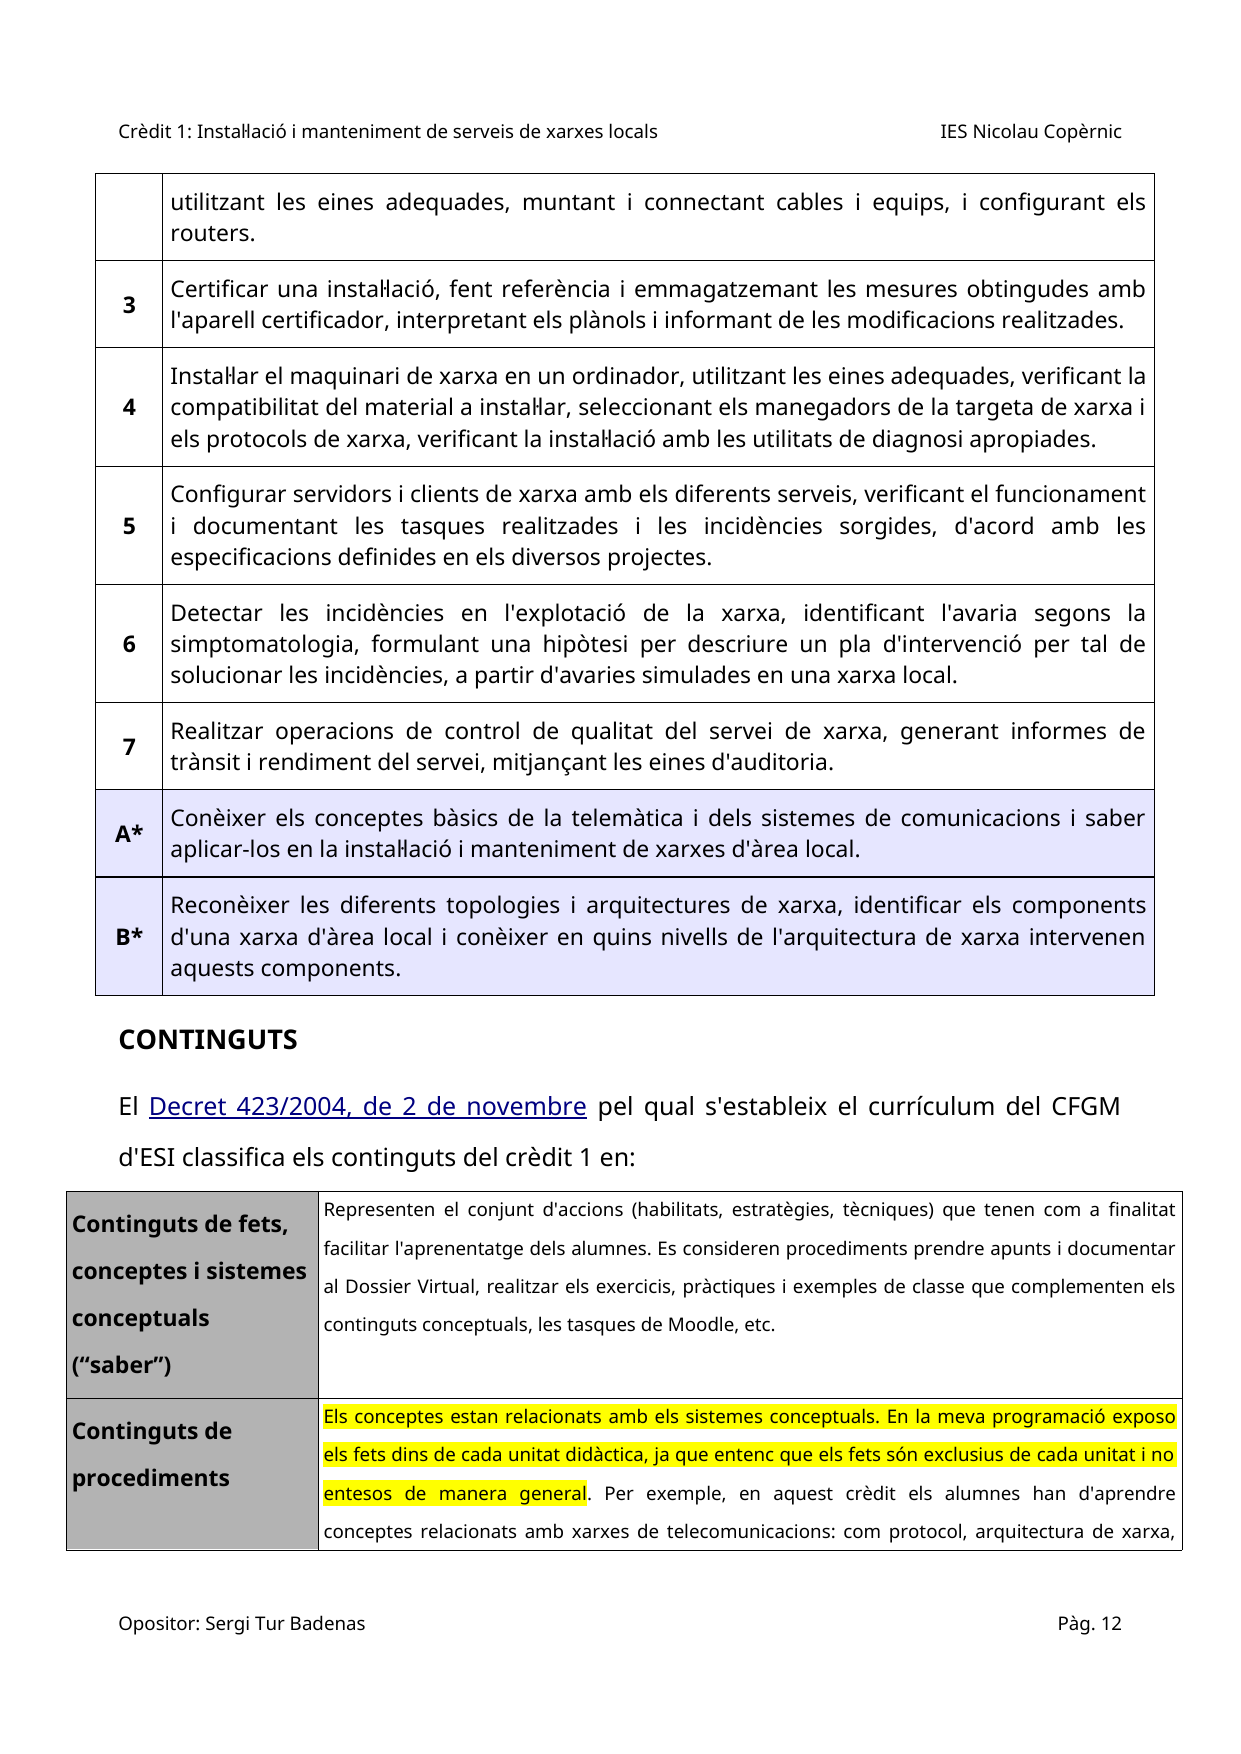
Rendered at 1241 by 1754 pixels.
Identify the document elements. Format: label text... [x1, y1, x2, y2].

table_cell Configurar servidors i clients de xarxa amb els diferents serveis, verificant el funcionament i documentant les tasques realitzades i les incidències sorgides, d'acord amb les especificacions definides en els diversos projectes. [163, 467, 1154, 584]
table_cell Instal·lar el maquinari de xarxa en un ordinador, utilitzant les eines adequades, verificant la compatibilitat del material a instal·lar, seleccionant els manegadors de la targeta de xarxa i els protocols de xarxa, verificant la instal·lació amb les utilitats de diagnosi apropiades. [163, 348, 1154, 466]
table_cell [96, 174, 162, 260]
table_header Representen el conjunt d'accions (habilitats, estratègies, tècniques) que tenen com a finalitat facilitar l'aprenentatge dels alumnes. Es consideren procediments prendre apunts i documentar al Dossier Virtual, realitzar els exercicis, pràctiques i exemples de classe que complementen els continguts conceptuals, les tasques de Moodle, etc. [319, 1192, 1182, 1398]
table_cell Els conceptes estan relacionats amb els sistemes conceptuals. En la meva programació exposo els fets dins de cada unitat didàctica, ja que entenc que els fets són exclusius de cada unitat i no entesos de manera general. Per exemple, en aquest crèdit els alumnes han d'aprendre conceptes relacionats amb xarxes de telecomunicacions: com protocol, arquitectura de xarxa, [319, 1399, 1182, 1549]
table_cell 6 [96, 585, 162, 702]
table_cell Certificar una instal·lació, fent referència i emmagatzemant les mesures obtingudes amb l'aparell certificador, interpretant els plànols i informant de les modificacions realitzades. [163, 261, 1154, 347]
table_cell A* [96, 790, 162, 876]
text El Decret 423/2004, de 2 de novembre pel qual s'estableix el currículum del CFGM d'ESI classifica els continguts del crèdit 1 en: [118, 1089, 1122, 1174]
table_cell 5 [96, 467, 162, 584]
table_cell 7 [96, 703, 162, 789]
table_cell Continguts de procediments [67, 1399, 318, 1549]
table_header Continguts de fets, conceptes i sistemes conceptuals (“saber”) [67, 1192, 318, 1398]
table_cell Conèixer els conceptes bàsics de la telemàtica i dels sistemes de comunicacions i saber aplicar-los en la instal·lació i manteniment de xarxes d'àrea local. [163, 790, 1154, 876]
table_cell 4 [96, 348, 162, 466]
table_cell 3 [96, 261, 162, 347]
subtitle CONTINGUTS [118, 1021, 1122, 1058]
table_cell Detectar les incidències en l'explotació de la xarxa, identificant l'avaria segons la simptomatologia, formulant una hipòtesi per descriure un pla d'intervenció per tal de solucionar les incidències, a partir d'avaries simulades en una xarxa local. [163, 585, 1154, 702]
table_cell Realitzar operacions de control de qualitat del servei de xarxa, generant informes de trànsit i rendiment del servei, mitjançant les eines d'auditoria. [163, 703, 1154, 789]
table_cell Reconèixer les diferents topologies i arquitectures de xarxa, identificar els components d'una xarxa d'àrea local i conèixer en quins nivells de l'arquitectura de xarxa intervenen aquests components. [163, 878, 1154, 995]
table_cell B* [96, 878, 162, 995]
table_cell utilitzant les eines adequades, muntant i connectant cables i equips, i configurant els routers. [163, 174, 1154, 260]
